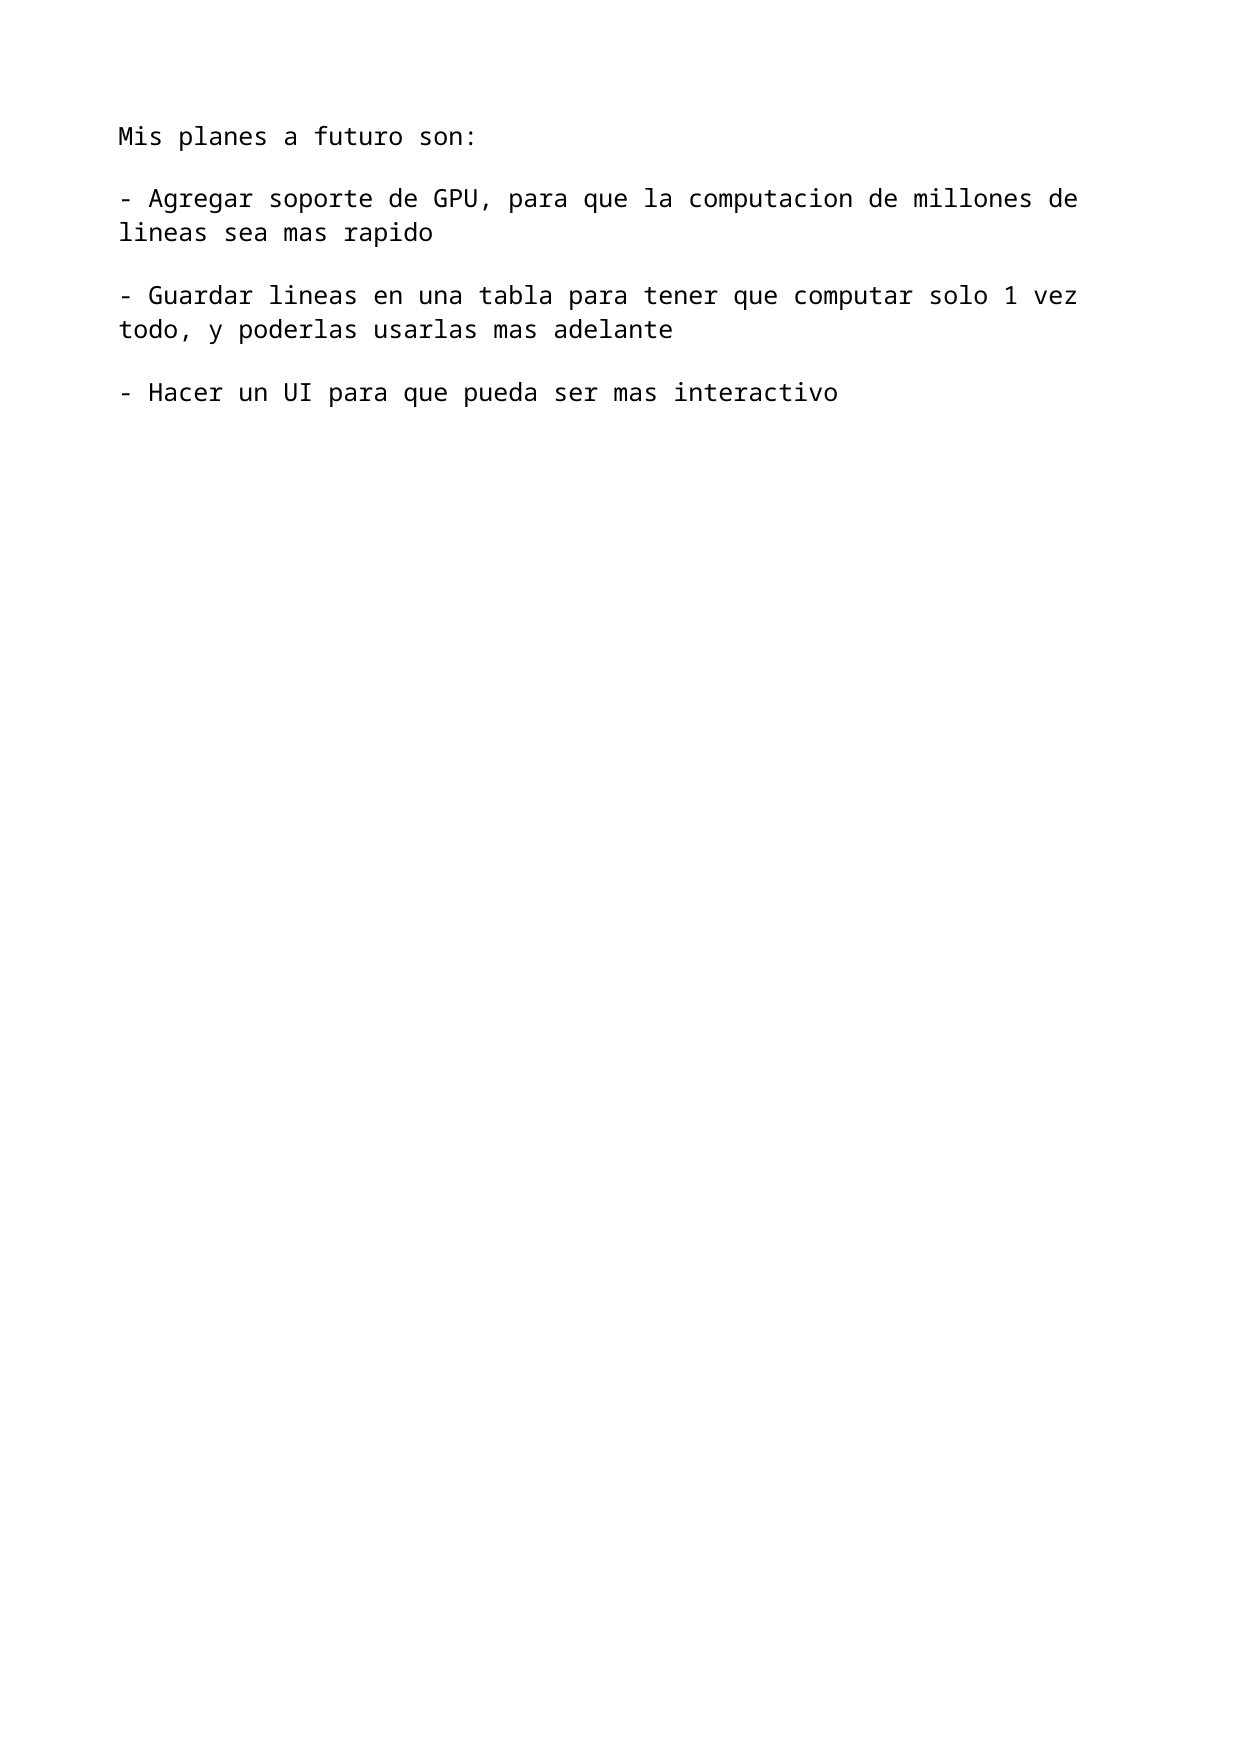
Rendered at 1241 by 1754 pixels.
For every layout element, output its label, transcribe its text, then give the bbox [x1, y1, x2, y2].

text - Hacer un UI para que pueda ser mas interactivo [118, 375, 1122, 409]
text Mis planes a futuro son: [118, 118, 1122, 152]
text - Agregar soporte de GPU, para que la computacion de millones de lineas sea mas rapido [118, 181, 1122, 249]
text - Guardar lineas en una tabla para tener que computar solo 1 vez todo, y poderlas usarlas mas adelante [118, 278, 1122, 346]
